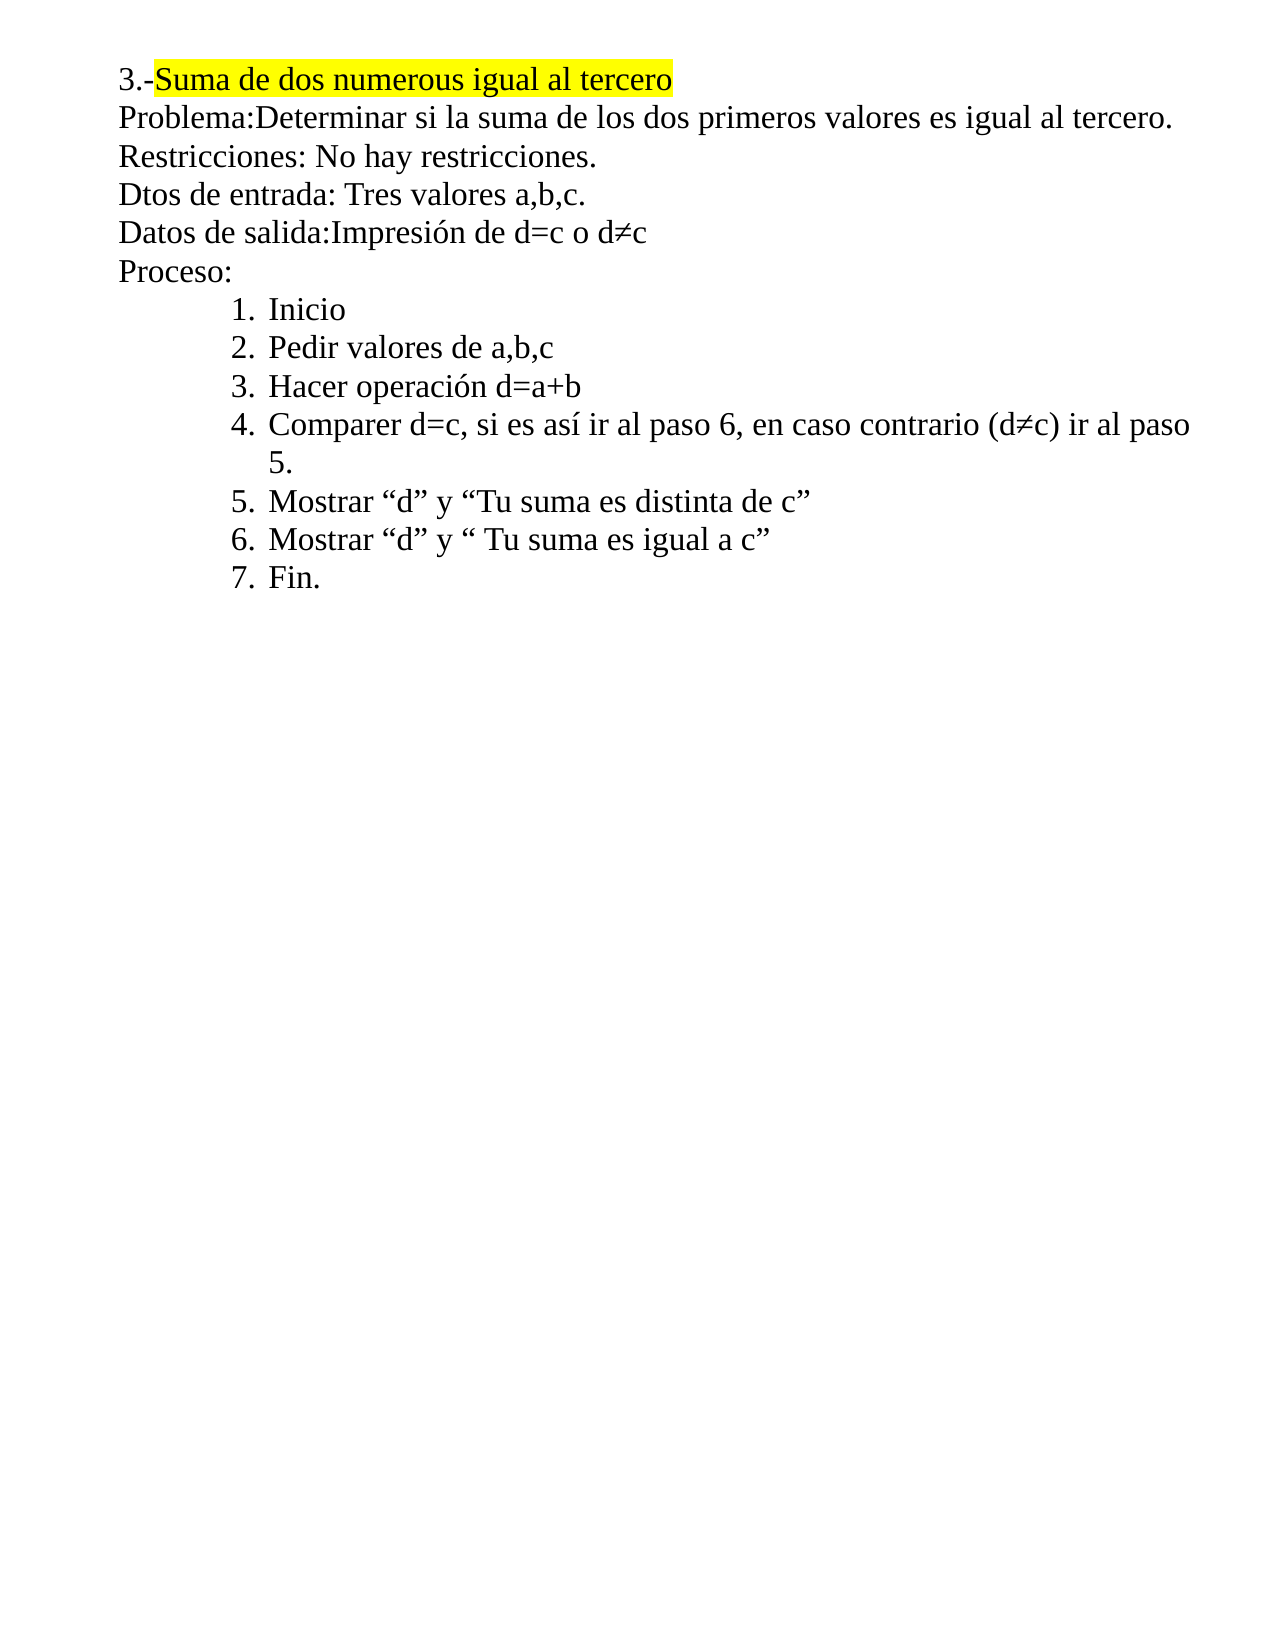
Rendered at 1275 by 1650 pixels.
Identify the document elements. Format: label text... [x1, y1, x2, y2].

text Proceso: [118, 251, 1205, 289]
list Fin. [231, 557, 1205, 596]
list Inicio [231, 289, 1205, 327]
list Pedir valores de a,b,c [231, 327, 1205, 366]
list Mostrar “d” y “Tu suma es distinta de c” [231, 481, 1205, 519]
text Dtos de entrada: Tres valores a,b,c. [118, 174, 1205, 212]
list Mostrar “d” y “ Tu suma es igual a c” [231, 519, 1205, 557]
text 3.-Suma de dos numerous igual al tercero [118, 59, 1205, 97]
text Datos de salida:Impresión de d=c o d≠c [118, 212, 1205, 251]
list Hacer operación d=a+b [231, 366, 1205, 404]
text Problema:Determinar si la suma de los dos primeros valores es igual al tercero. [118, 97, 1205, 136]
list Comparer d=c, si es así ir al paso 6, en caso contrario (d≠c) ir al paso 5. [231, 404, 1205, 481]
text Restricciones: No hay restricciones. [118, 136, 1205, 174]
